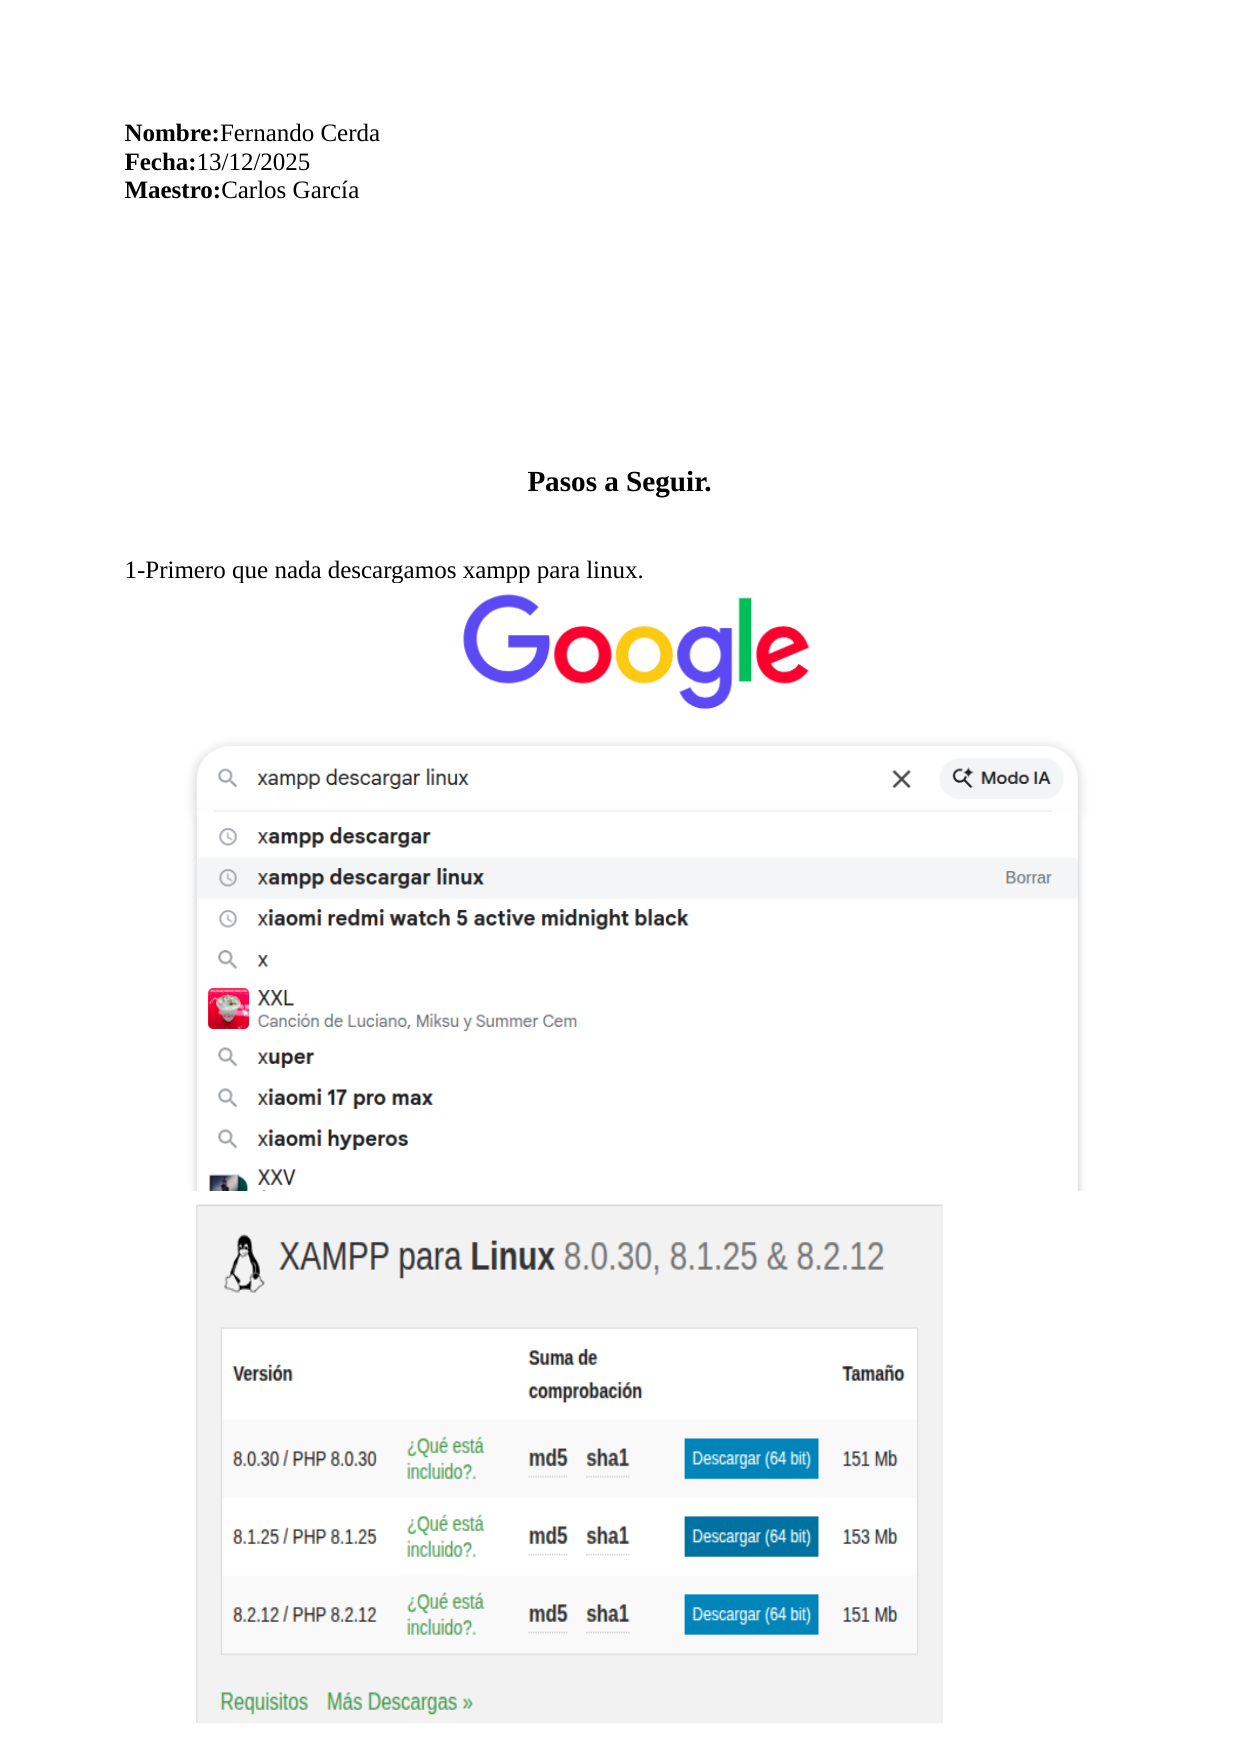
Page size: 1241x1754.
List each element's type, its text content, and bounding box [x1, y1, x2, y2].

picture [121, 583, 1125, 1191]
text 1-Primero que nada descargamos xampp para linux. [124, 555, 1122, 583]
picture [194, 1202, 943, 1723]
text Pasos a Seguir. [124, 464, 1122, 497]
